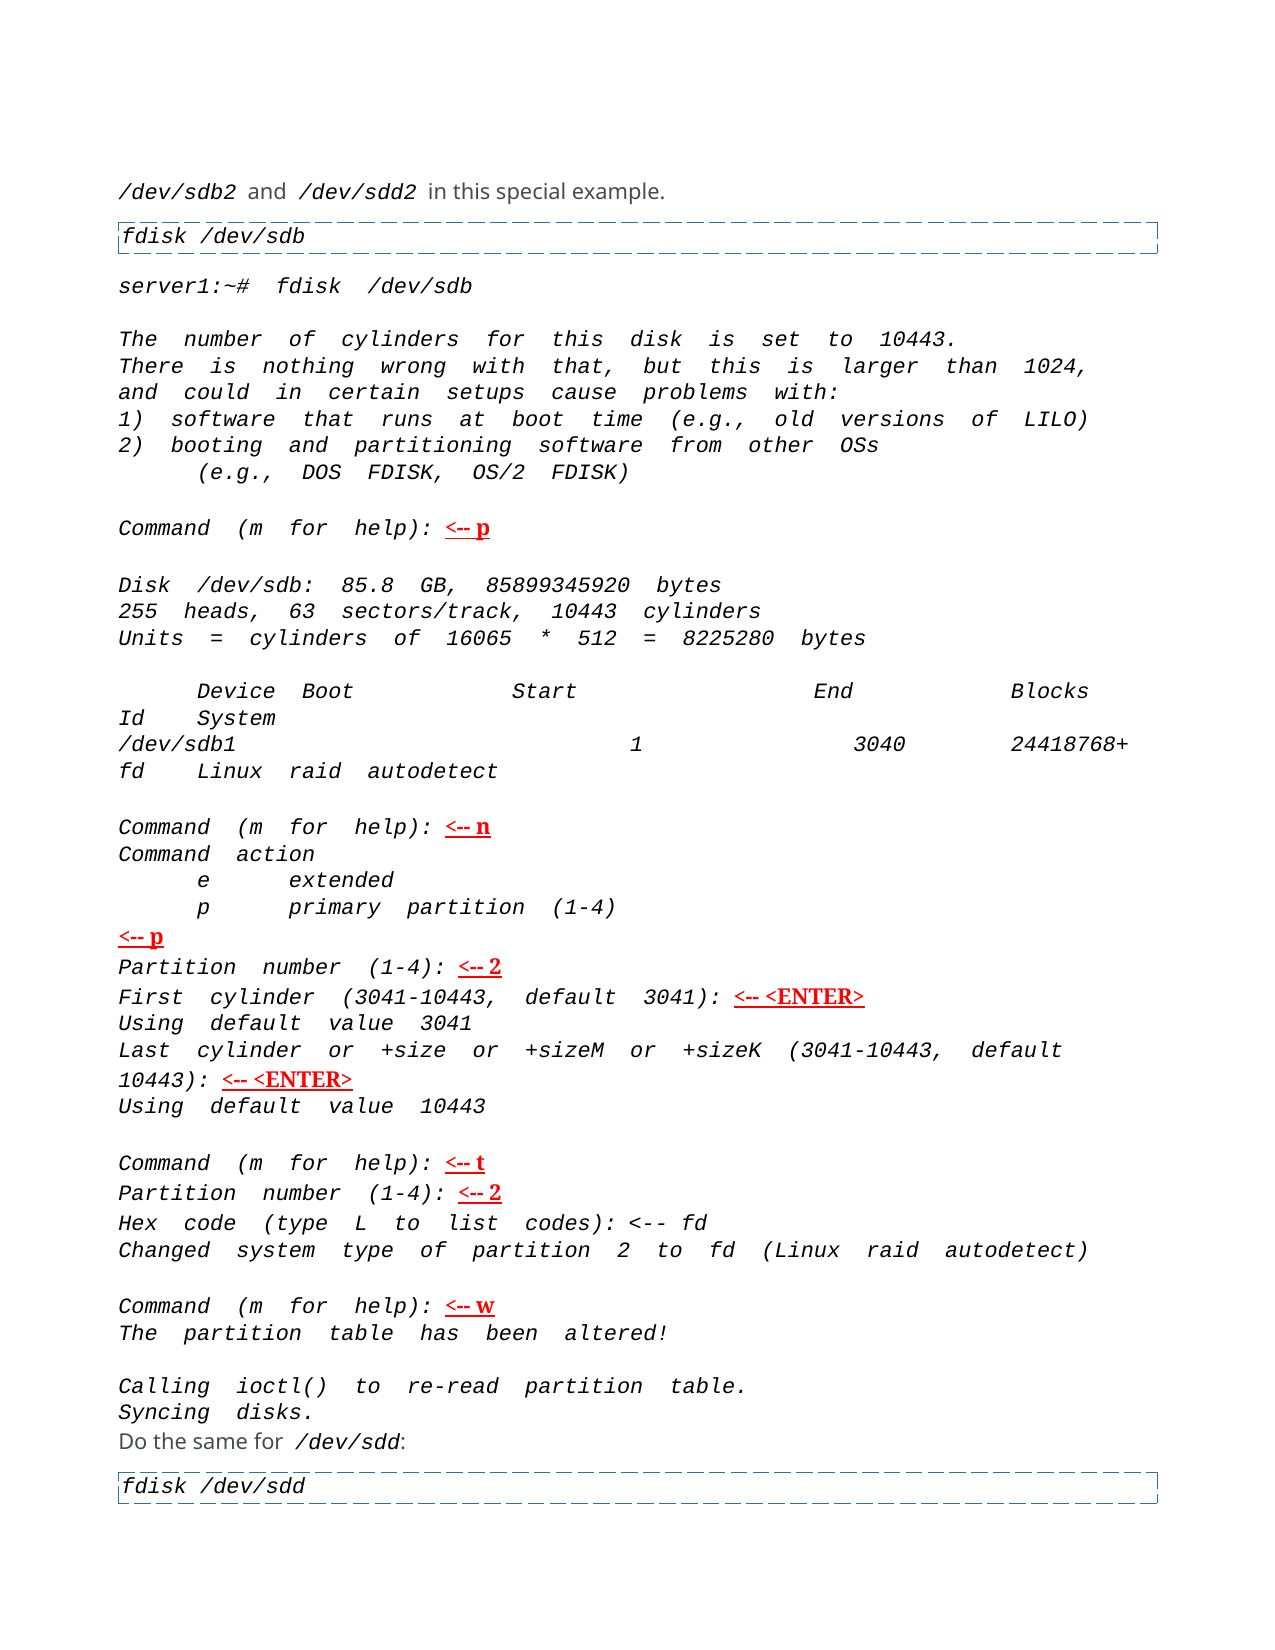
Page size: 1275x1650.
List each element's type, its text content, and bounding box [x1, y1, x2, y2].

text fdisk /dev/sdd [118, 1472, 1157, 1503]
text server1:~# fdisk /dev/sdb The number of cylinders for this disk is set to 10443. There is nothing wrong with that, but this is larger than 1024, and could in certain setups cause problems with: 1) software that runs at boot time (e.g., old versions of LILO) 2) booting and partitioning software from other OSs (e.g., DOS FDISK, OS/2 FDISK) Command (m for help): <-- p Disk /dev/sdb: 85.8 GB, 85899345920 bytes 255 heads, 63 sectors/track, 10443 cylinders Units = cylinders of 16065 * 512 = 8225280 bytes Device Boot Start End Blocks Id System /dev/sdb1 1 3040 24418768+ fd Linux raid autodetect Command (m for help): <-- n Command action e extended p primary partition (1-4) <-- p Partition number (1-4): <-- 2 First cylinder (3041-10443, default 3041): <-- <ENTER> Using default value 3041 Last cylinder or +size or +sizeM or +sizeK (3041-10443, default 10443): <-- <ENTER> Using default value 10443 Command (m for help): <-- t Partition number (1-4): <-- 2 Hex code (type L to list codes): <-- fd Changed system type of partition 2 to fd (Linux raid autodetect) Command (m for help): <-- w The partition table has been altered! Calling ioctl() to re-read partition table. Syncing disks. [118, 273, 1157, 1426]
text /dev/sdb2 and /dev/sdd2 in this special example. [118, 176, 1157, 206]
text fdisk /dev/sdb [118, 222, 1157, 253]
text Do the same for /dev/sdd: [118, 1426, 1157, 1456]
